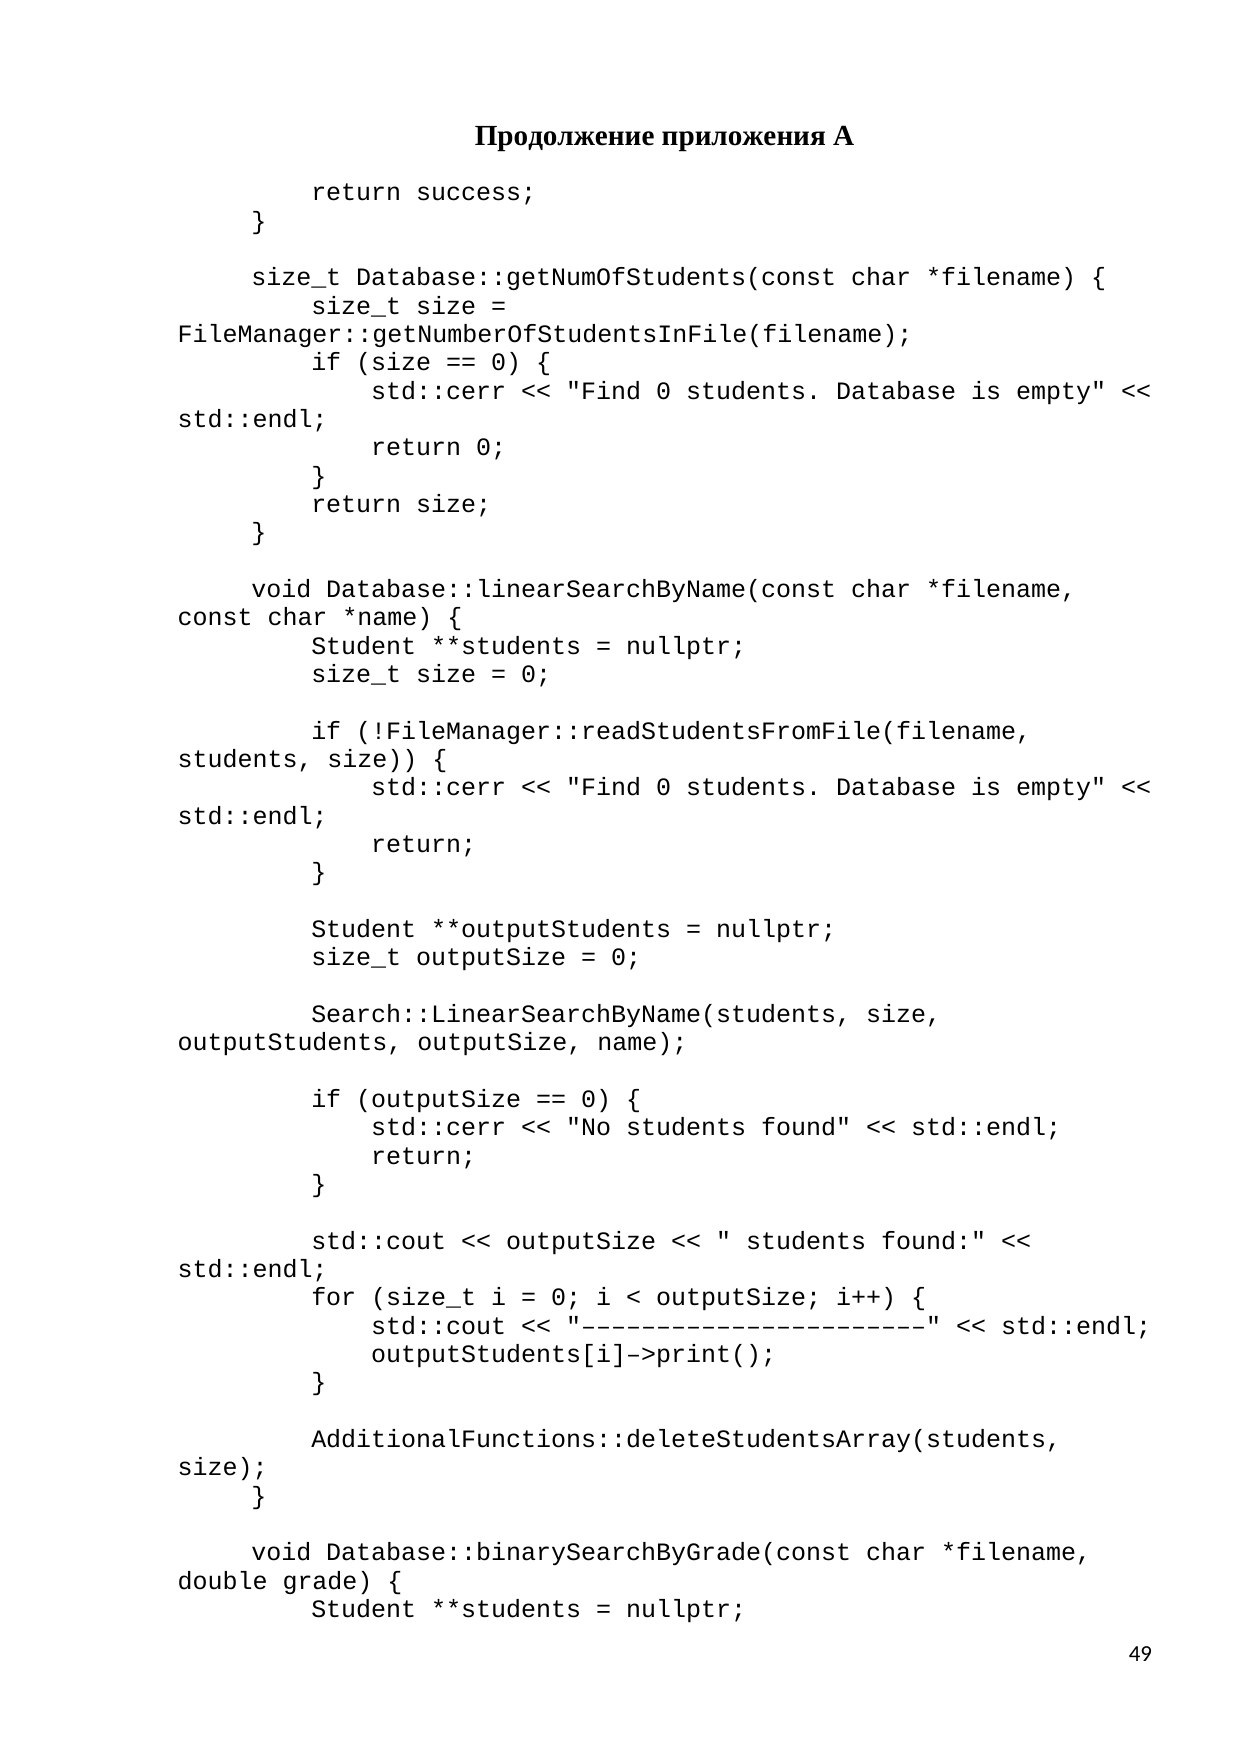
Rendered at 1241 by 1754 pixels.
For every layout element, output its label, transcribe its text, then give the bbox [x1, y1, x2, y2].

text size_t size = 0; [177, 662, 1152, 690]
text std::cout << outputSize << " students found:" << std::endl; [177, 1228, 1152, 1285]
text Student **outputStudents = nullptr; [177, 917, 1152, 945]
text size_t Database::getNumOfStudents(const char *filename) { [177, 265, 1152, 293]
text return size; [177, 492, 1152, 520]
text } [177, 1172, 1152, 1200]
text if (!FileManager::readStudentsFromFile(filename, students, size)) { [177, 718, 1152, 775]
text for (size_t i = 0; i < outputSize; i++) { [177, 1285, 1152, 1313]
text void Database::binarySearchByGrade(const char *filename, double grade) { [177, 1540, 1152, 1597]
text return; [177, 832, 1152, 860]
text if (outputSize == 0) { [177, 1087, 1152, 1115]
text Search::LinearSearchByName(students, size, outputStudents, outputSize, name); [177, 1002, 1152, 1058]
text outputStudents[i]–>print(); [177, 1342, 1152, 1370]
text std::cerr << "Find 0 students. Database is empty" << std::endl; [177, 775, 1152, 832]
text Продолжение приложения А [177, 118, 1152, 152]
text AdditionalFunctions::deleteStudentsArray(students, size); [177, 1427, 1152, 1483]
text Student **students = nullptr; [177, 633, 1152, 662]
text return success; [177, 180, 1152, 208]
text std::cerr << "No students found" << std::endl; [177, 1115, 1152, 1143]
text } [177, 208, 1152, 237]
text std::cout << "–––––––––––––––––––––––" << std::endl; [177, 1313, 1152, 1342]
text return 0; [177, 435, 1152, 463]
text } [177, 1483, 1152, 1512]
text Student **students = nullptr; [177, 1597, 1152, 1625]
text void Database::linearSearchByName(const char *filename, const char *name) { [177, 577, 1152, 633]
text std::cerr << "Find 0 students. Database is empty" << std::endl; [177, 378, 1152, 435]
text size_t outputSize = 0; [177, 945, 1152, 973]
text return; [177, 1143, 1152, 1172]
text size_t size = FileManager::getNumberOfStudentsInFile(filename); [177, 293, 1152, 350]
text } [177, 463, 1152, 492]
text if (size == 0) { [177, 350, 1152, 378]
text } [177, 1370, 1152, 1398]
text } [177, 520, 1152, 548]
text } [177, 860, 1152, 888]
